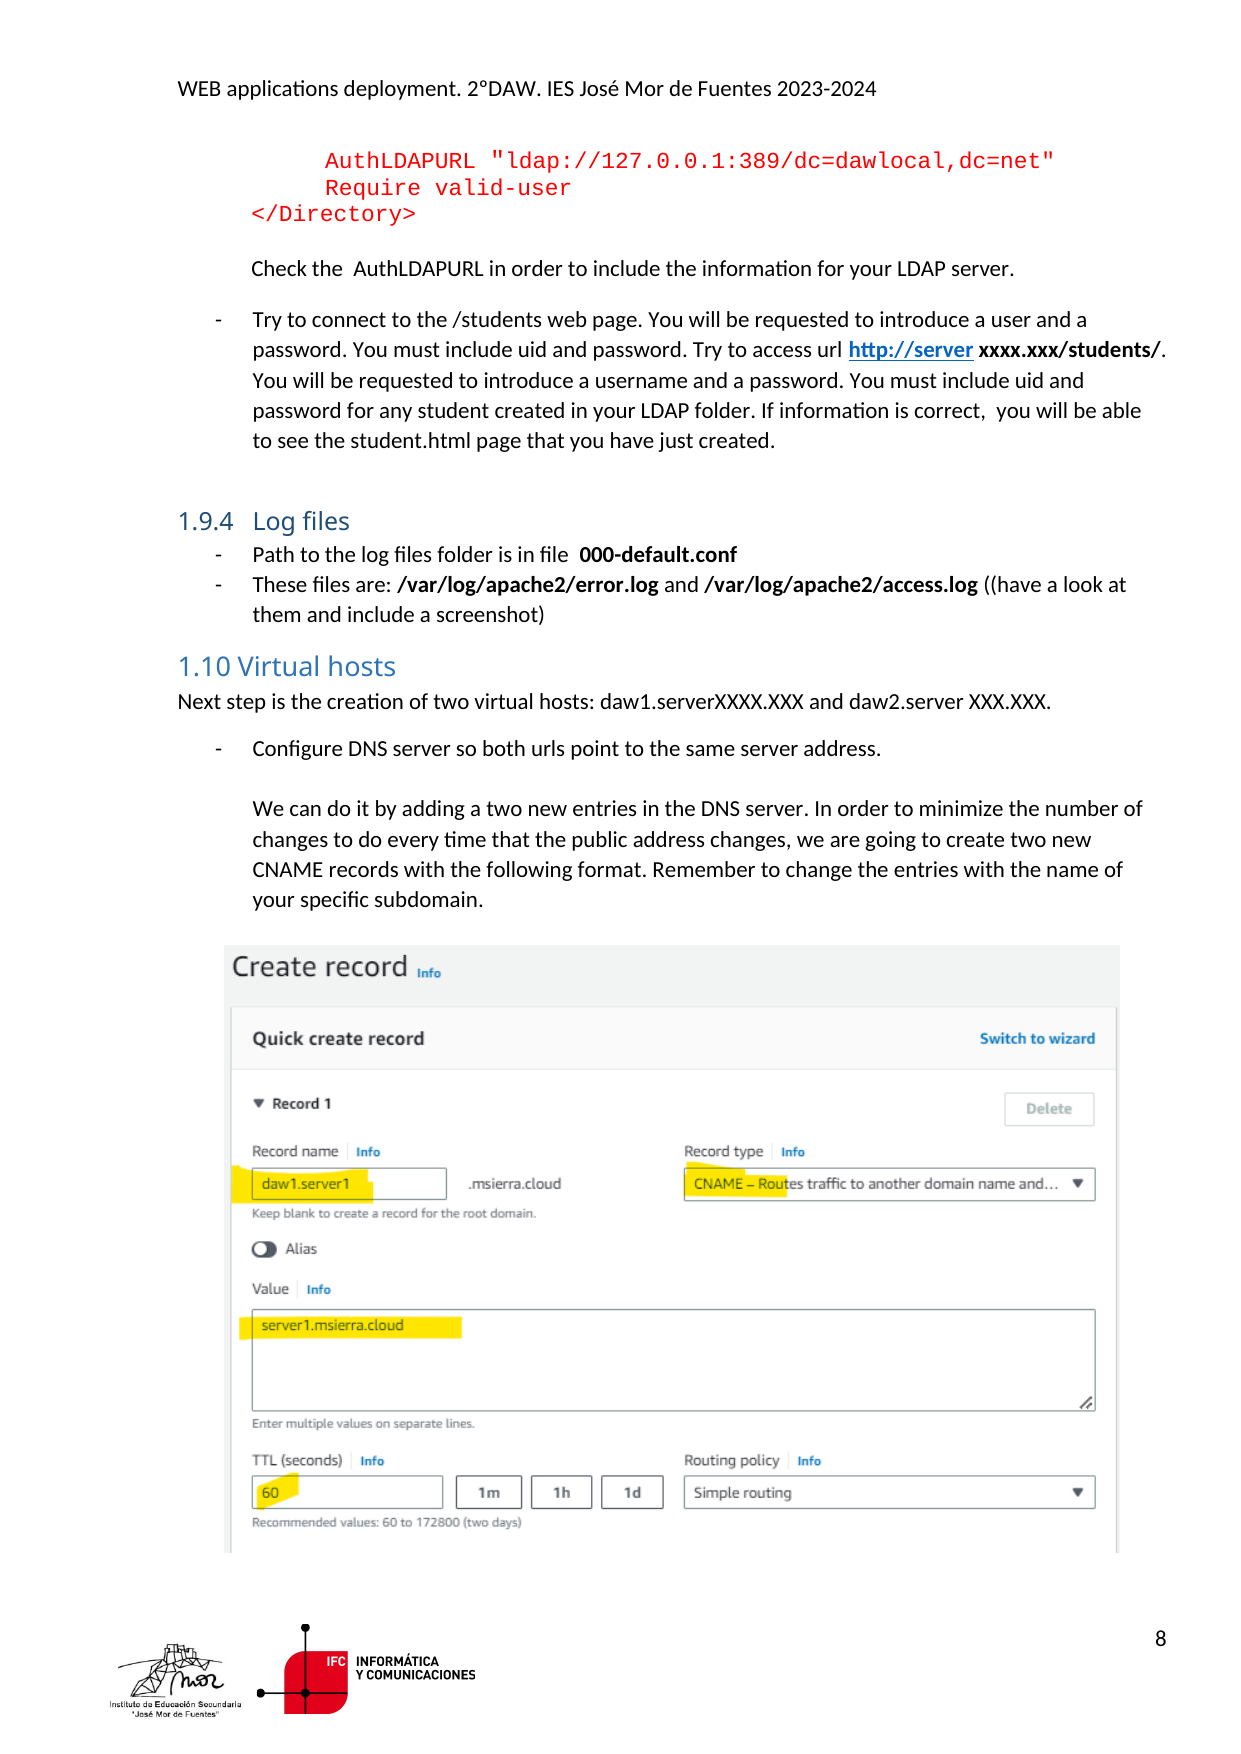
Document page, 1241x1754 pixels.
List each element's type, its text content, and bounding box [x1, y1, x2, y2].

list We can do it by adding a two new entries in the DNS server. In order to minimize the number of changes to do every time that the public address changes, we are going to create two new CNAME records with the following format. Remember to change the entries with the name of your specific subdomain. [252, 794, 1167, 913]
text Check the AuthLDAPURL in order to include the information for your LDAP server. [251, 254, 1167, 282]
text </Directory> [251, 202, 1167, 228]
list Configure DNS server so both urls point to the same server address. [215, 734, 1167, 762]
list These files are: /var/log/apache2/error.log and /var/log/apache2/access.log ((have a look at them and include a screenshot) [215, 570, 1167, 628]
subtitle Log files [177, 503, 1167, 537]
list Path to the log files folder is in file 000-default.conf [215, 540, 1167, 568]
subtitle Virtual hosts [177, 647, 1167, 684]
text Require valid-user [251, 176, 1167, 202]
text AuthLDAPURL "ldap://127.0.0.1:389/dc=dawlocal,dc=net" [251, 148, 1167, 176]
picture [256, 1624, 475, 1714]
list Try to connect to the /students web page. You will be requested to introduce a user and a password. You must include uid and password. Try to access url http://server xxxx.xxx/students/. You will be requested to introduce a username and a password. You must include uid and password for any student created in your LDAP folder. If information is correct, you will be able to see the student.html page that you have just created. [215, 305, 1167, 454]
picture [223, 945, 1120, 1553]
picture [100, 1631, 249, 1736]
text Next step is the creation of two virtual hosts: daw1.serverXXXX.XXX and daw2.server XXX.XXX. [177, 687, 1167, 715]
